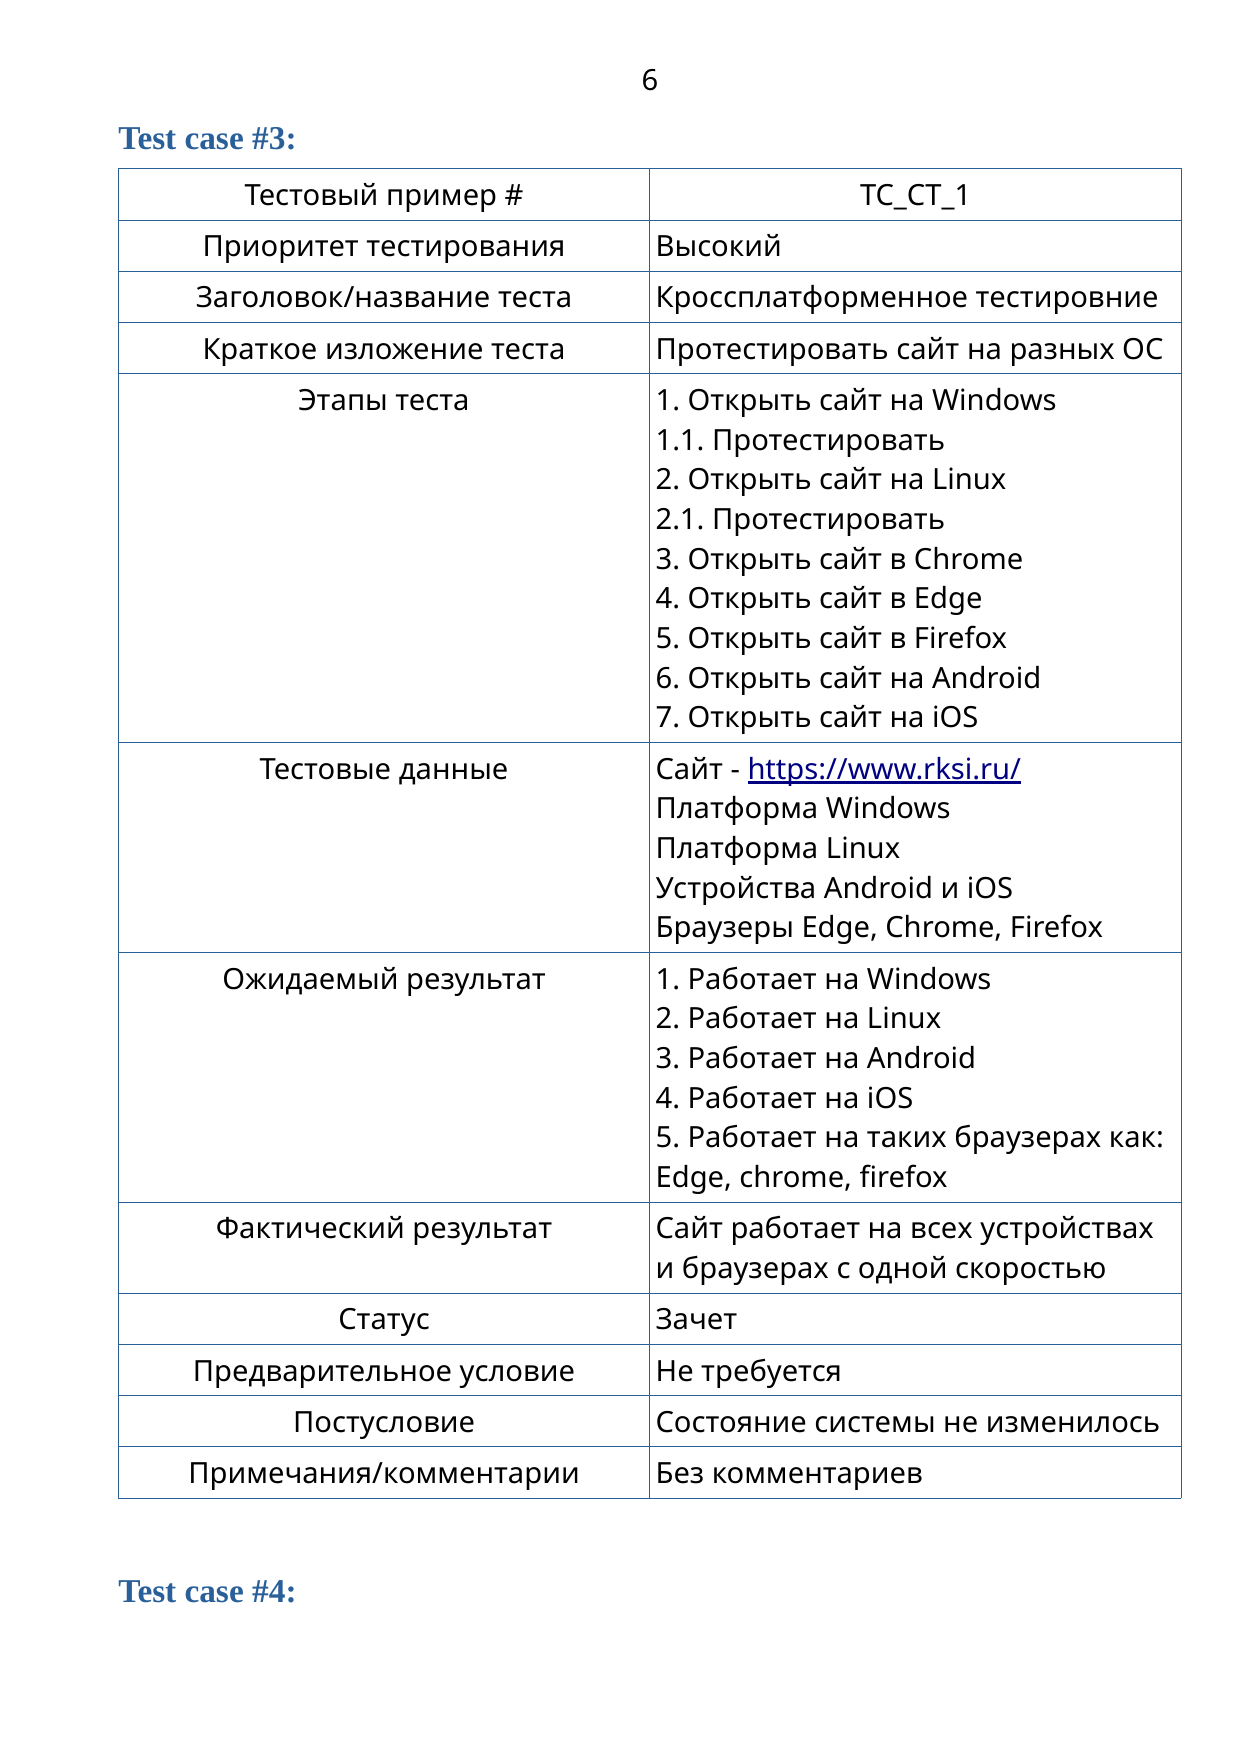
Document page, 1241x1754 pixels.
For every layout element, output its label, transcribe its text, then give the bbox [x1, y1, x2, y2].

table_header TC_CT_1 [650, 169, 1181, 219]
table_cell Кроссплатформенное тестировние [650, 272, 1181, 322]
table_cell Тестовые данные [119, 743, 649, 952]
table_cell Ожидаемый результат [119, 953, 649, 1202]
table_cell Статус [119, 1294, 649, 1344]
table_cell Этапы теста [119, 374, 649, 742]
table_cell Приоритет тестирования [119, 221, 649, 271]
table_cell Фактический результат [119, 1203, 649, 1293]
table_cell Краткое изложение теста [119, 323, 649, 373]
table_cell Не требуется [650, 1345, 1181, 1395]
table_cell Постусловие [119, 1396, 649, 1446]
table_cell 1. Открыть сайт на Windows 1.1. Протестировать 2. Открыть сайт на Linux 2.1. Протестировать 3. Открыть сайт в Chrome 4. Открыть сайт в Edge 5. Открыть сайт в Firefox 6. Открыть сайт на Android 7. Открыть сайт на iOS [650, 374, 1181, 742]
table_cell Состояние системы не изменилось [650, 1396, 1181, 1446]
table_cell Без комментариев [650, 1447, 1181, 1498]
table_header Тестовый пример # [119, 169, 649, 219]
text Test case #3: [118, 118, 1181, 156]
table_cell Протестировать сайт на разных ОС [650, 323, 1181, 373]
table_cell Предварительное условие [119, 1345, 649, 1395]
table_cell Заголовок/название теста [119, 272, 649, 322]
text Test case #4: [118, 1572, 1181, 1610]
table_cell Сайт - https://www.rksi.ru/ Платформа Windows Платформа Linux Устройства Android и iOS Браузеры Edge, Chrome, Firefox [650, 743, 1181, 952]
table_cell Высокий [650, 221, 1181, 271]
table_cell Зачет [650, 1294, 1181, 1344]
table_cell Сайт работает на всех устройствах и браузерах с одной скоростью [650, 1203, 1181, 1293]
table_cell Примечания/комментарии [119, 1447, 649, 1498]
table_cell 1. Работает на Windows 2. Работает на Linux 3. Работает на Android 4. Работает на iOS 5. Работает на таких браузерах как: Edge, chrome, firefox [650, 953, 1181, 1202]
